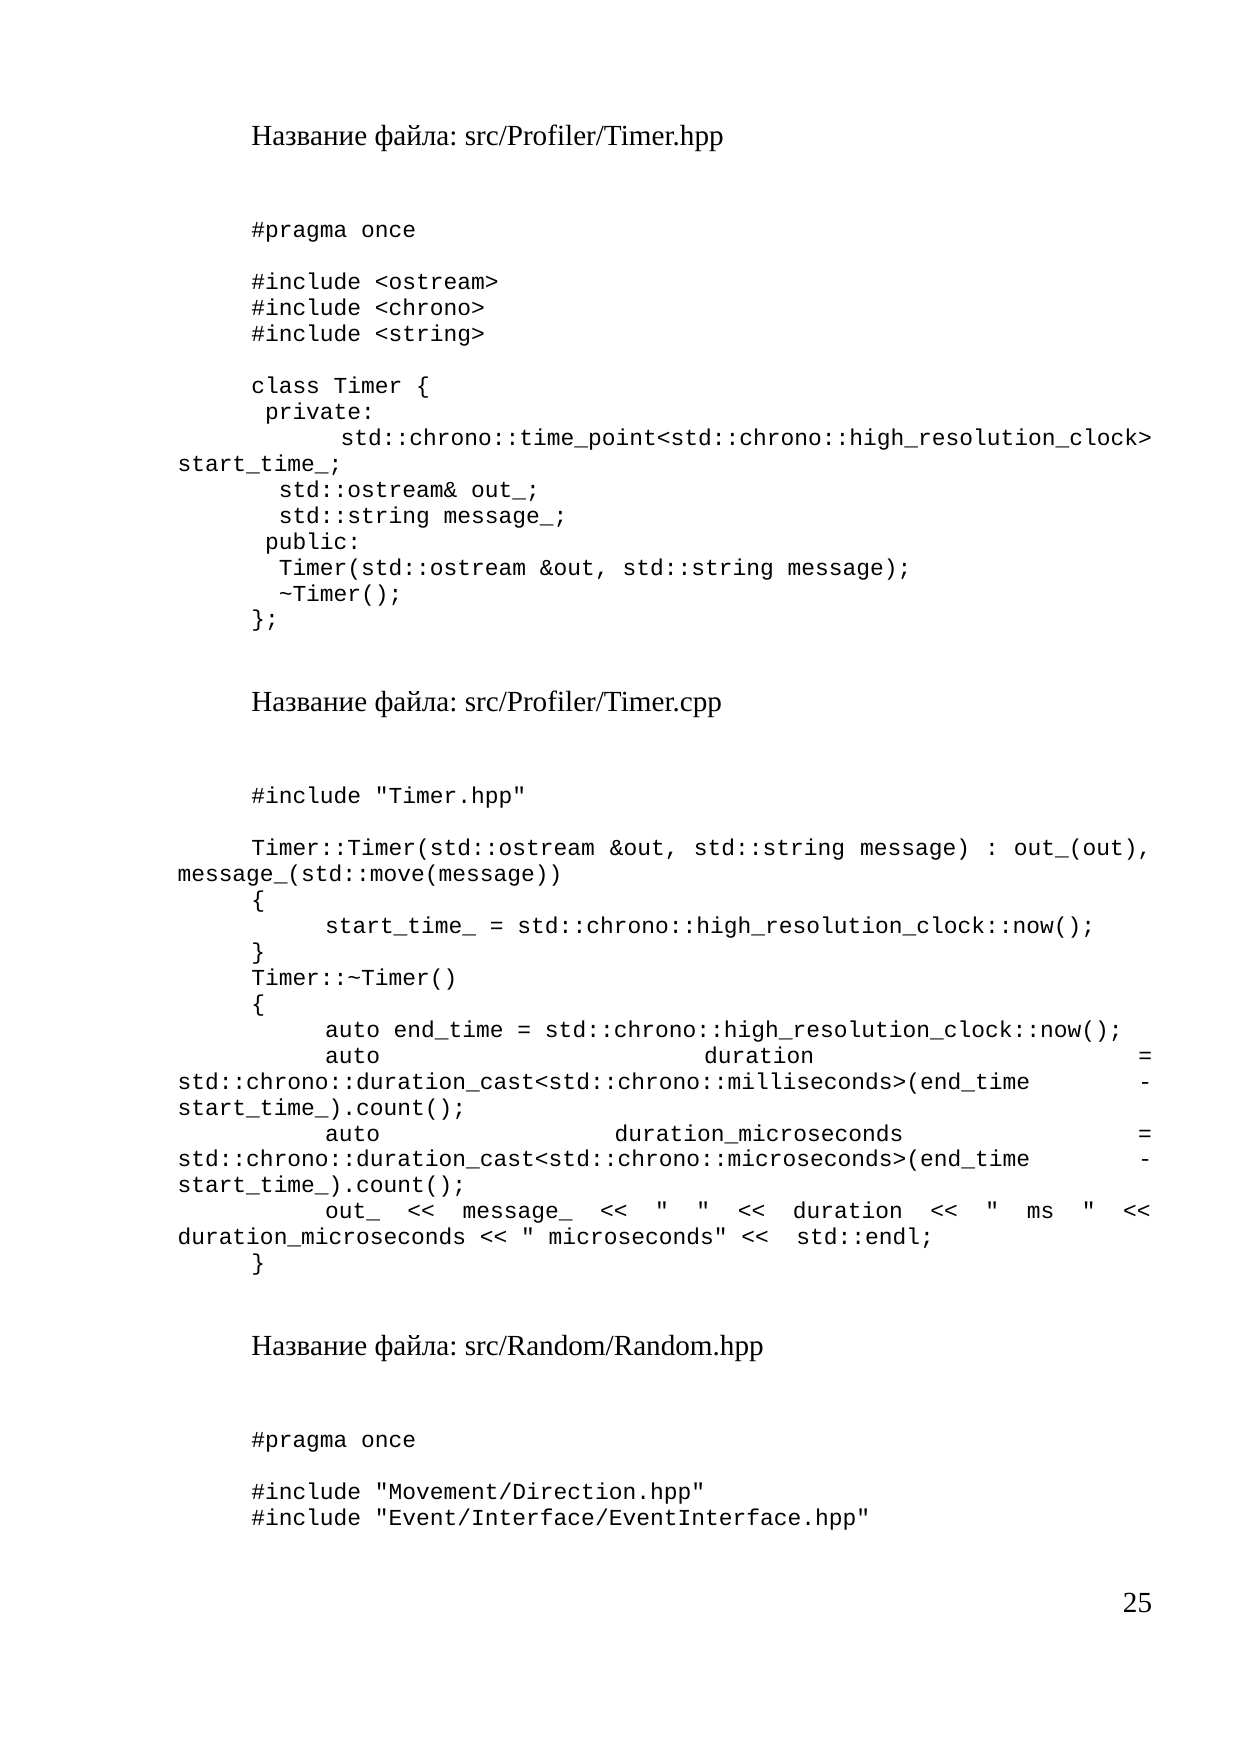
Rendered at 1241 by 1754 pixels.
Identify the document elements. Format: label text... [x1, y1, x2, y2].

text #include "Movement/Direction.hpp" [177, 1480, 1152, 1506]
text auto end_time = std::chrono::high_resolution_clock::now(); [177, 1018, 1152, 1044]
text Название файла: src/Random/Random.hpp [177, 1328, 1152, 1361]
text auto duration_microseconds = std::chrono::duration_cast<std::chrono::microseconds>(end_time - start_time_).count(); [177, 1122, 1152, 1200]
text std::chrono::time_point<std::chrono::high_resolution_clock> start_time_; [177, 426, 1152, 478]
text class Timer { [177, 374, 1152, 400]
text out_ << message_ << " " << duration << " ms " << duration_microseconds << " microseconds" << std::endl; [177, 1200, 1152, 1252]
text std::ostream& out_; [177, 478, 1152, 504]
text { [177, 992, 1152, 1018]
text public: [177, 530, 1152, 556]
text Timer(std::ostream &out, std::string message); [177, 556, 1152, 582]
text Timer::Timer(std::ostream &out, std::string message) : out_(out), message_(std::move(message)) [177, 837, 1152, 888]
text auto duration = std::chrono::duration_cast<std::chrono::milliseconds>(end_time - start_time_).count(); [177, 1044, 1152, 1122]
text Timer::~Timer() [177, 966, 1152, 992]
text Название файла: src/Profiler/Timer.hpp [177, 118, 1152, 152]
text #pragma once [177, 1428, 1152, 1454]
text } [177, 1252, 1152, 1277]
text } [177, 940, 1152, 966]
text #include "Timer.hpp" [177, 785, 1152, 811]
text start_time_ = std::chrono::high_resolution_clock::now(); [177, 914, 1152, 940]
text #include <ostream> [177, 271, 1152, 297]
text #include "Event/Interface/EventInterface.hpp" [177, 1506, 1152, 1532]
text #include <chrono> [177, 297, 1152, 322]
text ~Timer(); [177, 582, 1152, 608]
text Название файла: src/Profiler/Timer.cpp [177, 684, 1152, 718]
text #pragma once [177, 219, 1152, 245]
text { [177, 888, 1152, 914]
text private: [177, 400, 1152, 426]
text #include <string> [177, 322, 1152, 348]
text std::string message_; [177, 504, 1152, 530]
text }; [177, 608, 1152, 634]
